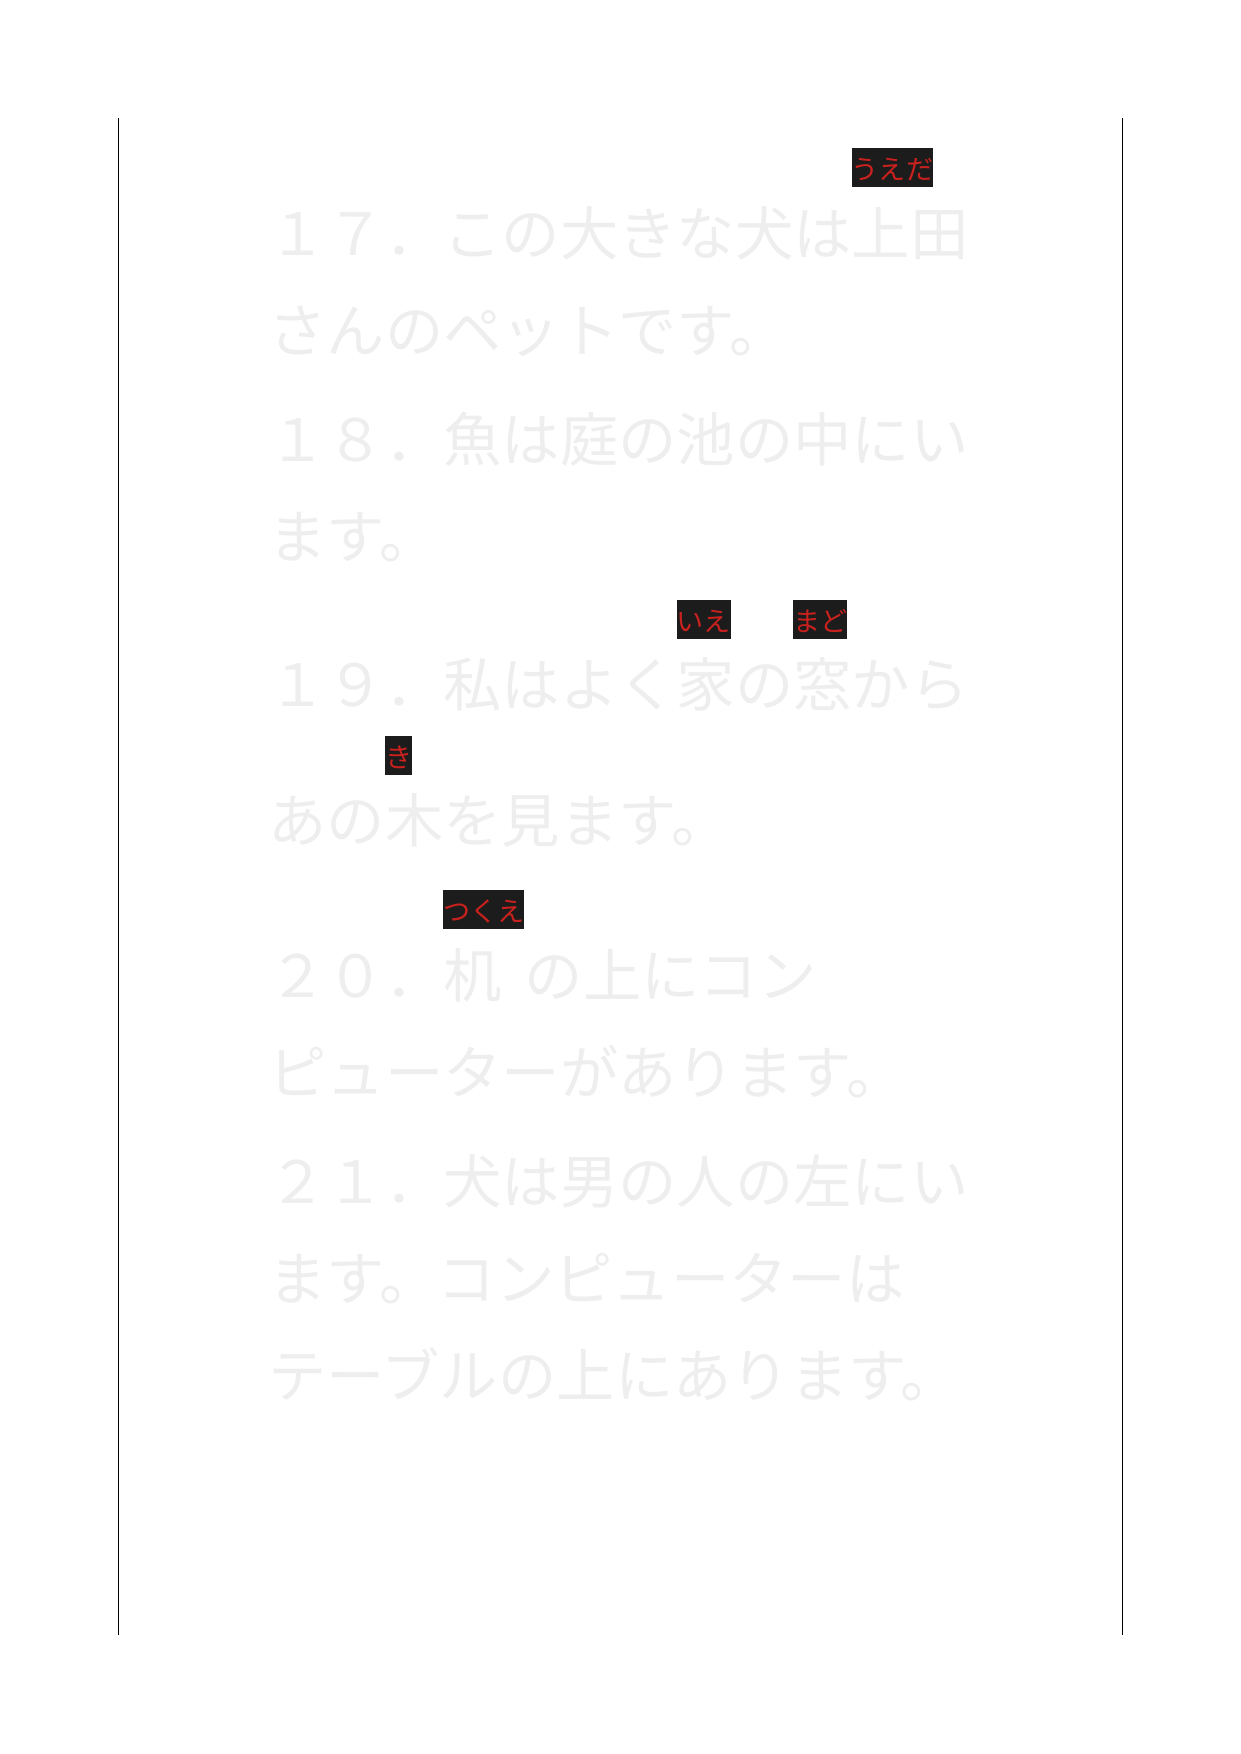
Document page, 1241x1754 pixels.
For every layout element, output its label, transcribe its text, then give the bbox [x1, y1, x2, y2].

text １７．この大きな犬は上田うえださんのペットです。 [268, 148, 972, 369]
text ２１．犬は男の人の左にいます。コンピューターはテーブルの上にあります。 [268, 1135, 972, 1414]
text １９．私はよく家いえの窓まどからあの木きを見ます。 [268, 599, 972, 859]
text １８．魚は庭の池の中にいます。 [268, 393, 972, 575]
text ２０．机つくえの上にコンピューターがあります。 [268, 890, 972, 1111]
